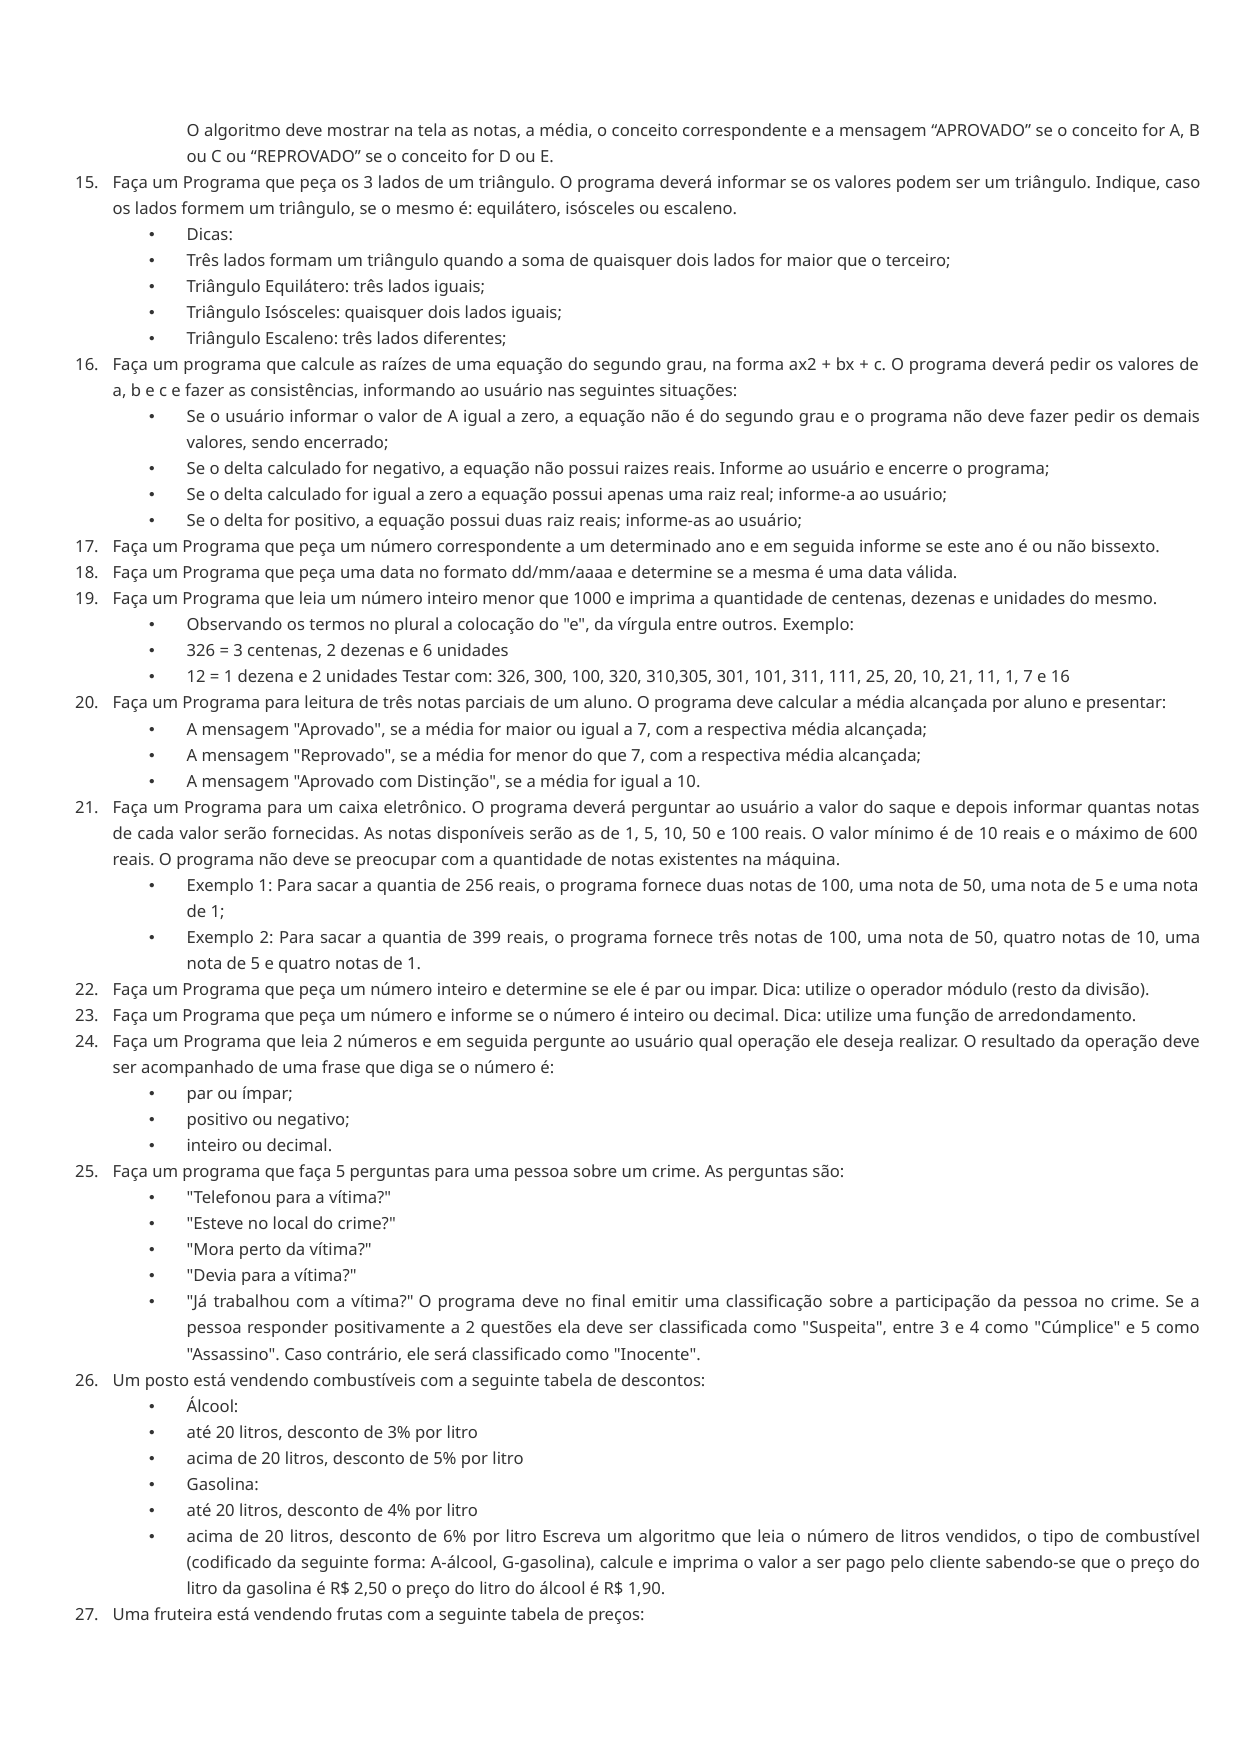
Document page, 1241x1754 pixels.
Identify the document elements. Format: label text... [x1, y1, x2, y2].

list Se o delta calculado for igual a zero a equação possui apenas uma raiz real; informe-a ao usuário; [149, 483, 1202, 505]
list Um posto está vendendo combustíveis com a seguinte tabela de descontos: [75, 1368, 1202, 1391]
list Faça um programa que calcule as raízes de uma equação do segundo grau, na forma ax2 + bx + c. O programa deverá pedir os valores de a, b e c e fazer as consistências, informando ao usuário nas seguintes situações: [75, 352, 1202, 401]
list Exemplo 1: Para sacar a quantia de 256 reais, o programa fornece duas notas de 100, uma nota de 50, uma nota de 5 e uma nota de 1; [149, 873, 1202, 922]
list 12 = 1 dezena e 2 unidades Testar com: 326, 300, 100, 320, 310,305, 301, 101, 311, 111, 25, 20, 10, 21, 11, 1, 7 e 16 [149, 665, 1202, 688]
list Triângulo Isósceles: quaisquer dois lados iguais; [149, 300, 1202, 323]
list inteiro ou decimal. [149, 1134, 1202, 1156]
list "Esteve no local do crime?" [149, 1212, 1202, 1234]
list Observando os termos no plural a colocação do "e", da vírgula entre outros. Exemplo: [149, 613, 1202, 636]
list Se o usuário informar o valor de A igual a zero, a equação não é do segundo grau e o programa não deve fazer pedir os demais valores, sendo encerrado; [149, 404, 1202, 453]
list Faça um Programa que peça os 3 lados de um triângulo. O programa deverá informar se os valores podem ser um triângulo. Indique, caso os lados formem um triângulo, se o mesmo é: equilátero, isósceles ou escaleno. [75, 170, 1202, 219]
list acima de 20 litros, desconto de 5% por litro [149, 1446, 1202, 1469]
list Faça um Programa para um caixa eletrônico. O programa deverá perguntar ao usuário a valor do saque e depois informar quantas notas de cada valor serão fornecidas. As notas disponíveis serão as de 1, 5, 10, 50 e 100 reais. O valor mínimo é de 10 reais e o máximo de 600 reais. O programa não deve se preocupar com a quantidade de notas existentes na máquina. [75, 795, 1202, 870]
list Uma fruteira está vendendo frutas com a seguinte tabela de preços: [75, 1602, 1202, 1625]
list A mensagem "Reprovado", se a média for menor do que 7, com a respectiva média alcançada; [149, 743, 1202, 766]
list "Devia para a vítima?" [149, 1264, 1202, 1287]
list Exemplo 2: Para sacar a quantia de 399 reais, o programa fornece três notas de 100, uma nota de 50, quatro notas de 10, uma nota de 5 e quatro notas de 1. [149, 925, 1202, 974]
list Triângulo Escaleno: três lados diferentes; [149, 326, 1202, 349]
list Triângulo Equilátero: três lados iguais; [149, 274, 1202, 297]
list "Telefonou para a vítima?" [149, 1186, 1202, 1208]
list Se o delta calculado for negativo, a equação não possui raizes reais. Informe ao usuário e encerre o programa; [149, 457, 1202, 479]
list Faça um programa que faça 5 perguntas para uma pessoa sobre um crime. As perguntas são: [75, 1160, 1202, 1182]
list Faça um Programa que peça um número e informe se o número é inteiro ou decimal. Dica: utilize uma função de arredondamento. [75, 1003, 1202, 1026]
list Gasolina: [149, 1472, 1202, 1495]
list O algoritmo deve mostrar na tela as notas, a média, o conceito correspondente e a mensagem “APROVADO” se o conceito for A, B ou C ou “REPROVADO” se o conceito for D ou E. [149, 118, 1202, 167]
list positivo ou negativo; [149, 1108, 1202, 1130]
list Faça um Programa para leitura de três notas parciais de um aluno. O programa deve calcular a média alcançada por aluno e presentar: [75, 691, 1202, 714]
list Faça um Programa que leia 2 números e em seguida pergunte ao usuário qual operação ele deseja realizar. O resultado da operação deve ser acompanhado de uma frase que diga se o número é: [75, 1029, 1202, 1078]
list "Mora perto da vítima?" [149, 1238, 1202, 1261]
list Três lados formam um triângulo quando a soma de quaisquer dois lados for maior que o terceiro; [149, 248, 1202, 271]
list Faça um Programa que leia um número inteiro menor que 1000 e imprima a quantidade de centenas, dezenas e unidades do mesmo. [75, 587, 1202, 609]
list Faça um Programa que peça uma data no formato dd/mm/aaaa e determine se a mesma é uma data válida. [75, 561, 1202, 583]
list até 20 litros, desconto de 3% por litro [149, 1420, 1202, 1443]
list acima de 20 litros, desconto de 6% por litro Escreva um algoritmo que leia o número de litros vendidos, o tipo de combustível (codificado da seguinte forma: A-álcool, G-gasolina), calcule e imprima o valor a ser pago pelo cliente sabendo-se que o preço do litro da gasolina é R$ 2,50 o preço do litro do álcool é R$ 1,90. [149, 1524, 1202, 1599]
list 326 = 3 centenas, 2 dezenas e 6 unidades [149, 639, 1202, 662]
list Dicas: [149, 222, 1202, 245]
list Se o delta for positivo, a equação possui duas raiz reais; informe-as ao usuário; [149, 509, 1202, 531]
list par ou ímpar; [149, 1082, 1202, 1104]
list Faça um Programa que peça um número inteiro e determine se ele é par ou impar. Dica: utilize o operador módulo (resto da divisão). [75, 977, 1202, 1000]
list Faça um Programa que peça um número correspondente a um determinado ano e em seguida informe se este ano é ou não bissexto. [75, 535, 1202, 557]
list A mensagem "Aprovado com Distinção", se a média for igual a 10. [149, 769, 1202, 792]
list Álcool: [149, 1394, 1202, 1417]
list "Já trabalhou com a vítima?" O programa deve no final emitir uma classificação sobre a participação da pessoa no crime. Se a pessoa responder positivamente a 2 questões ela deve ser classificada como "Suspeita", entre 3 e 4 como "Cúmplice" e 5 como "Assassino". Caso contrário, ele será classificado como "Inocente". [149, 1290, 1202, 1365]
list A mensagem "Aprovado", se a média for maior ou igual a 7, com a respectiva média alcançada; [149, 717, 1202, 740]
list até 20 litros, desconto de 4% por litro [149, 1498, 1202, 1521]
